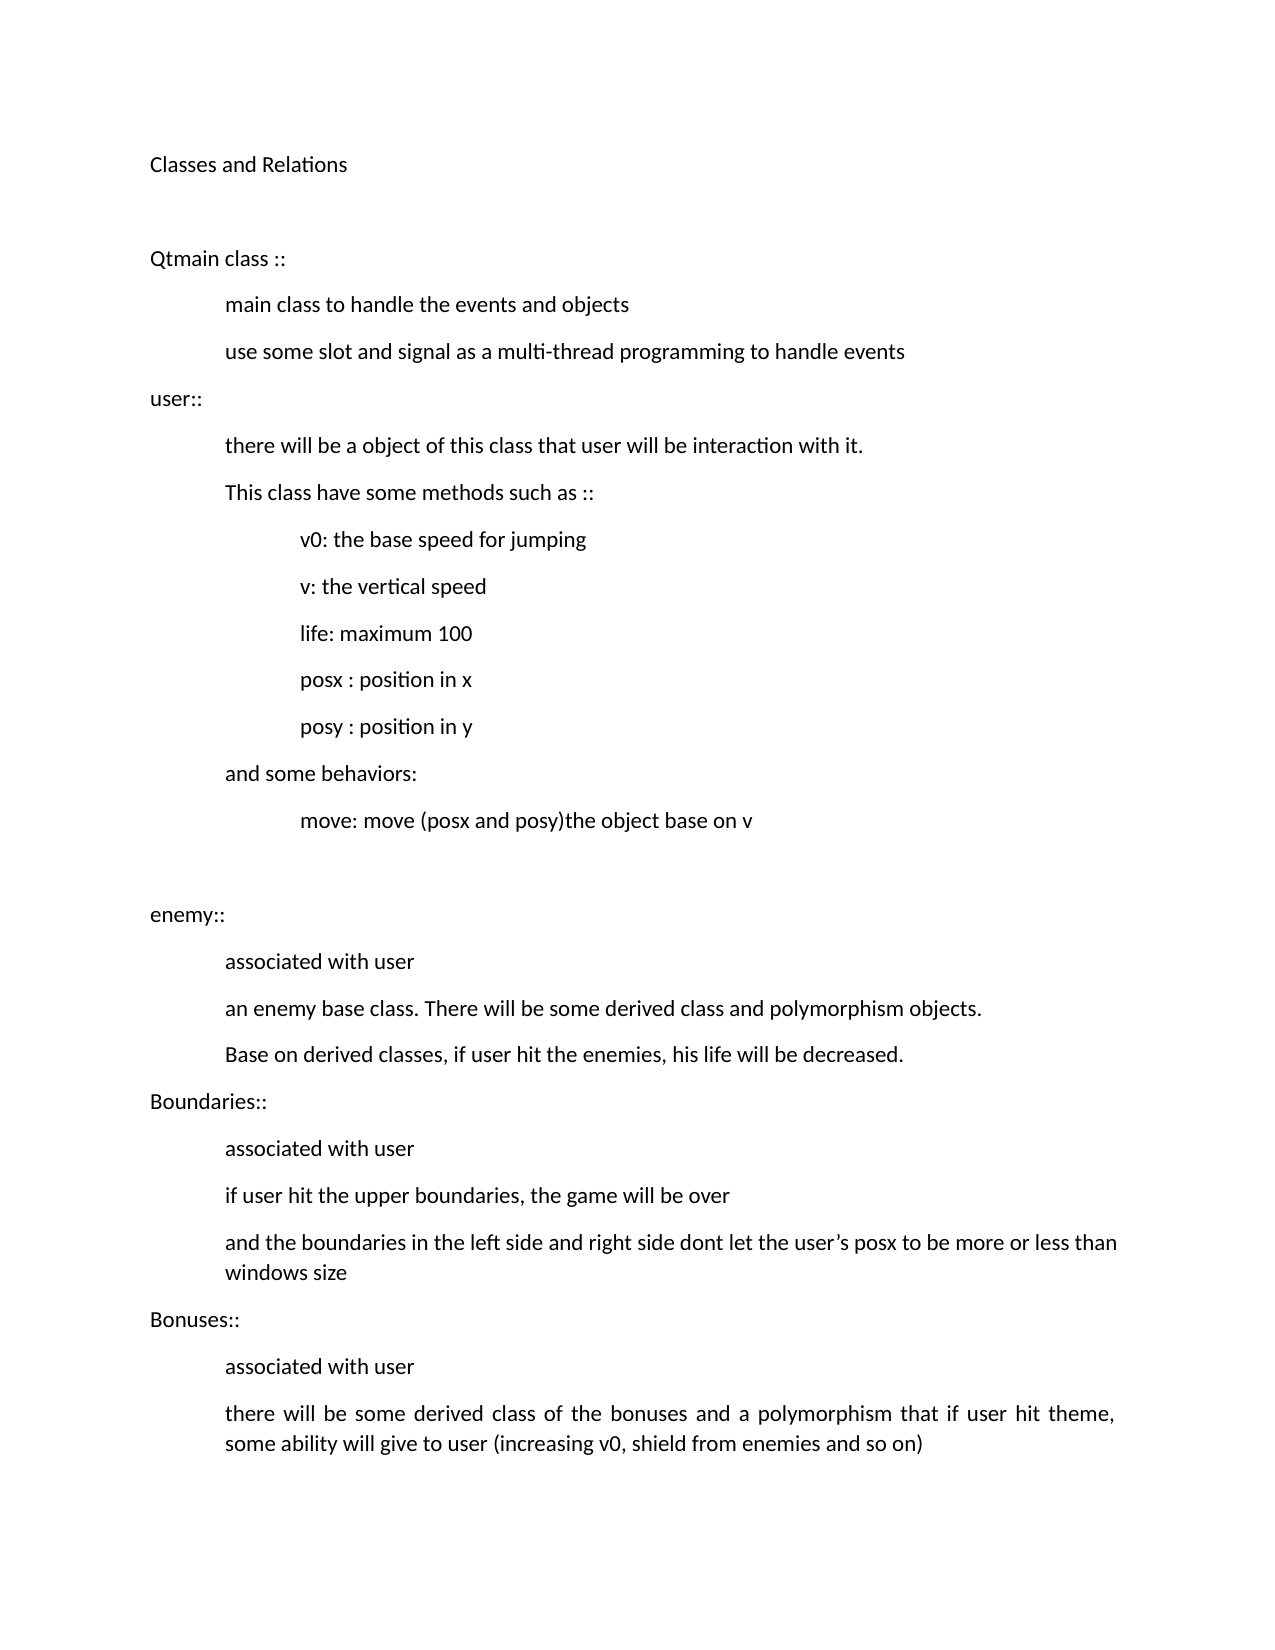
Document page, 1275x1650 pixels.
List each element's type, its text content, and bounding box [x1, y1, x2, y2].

text associated with user [150, 1134, 1125, 1162]
text there will be a object of this class that user will be interaction with it. [150, 431, 1125, 459]
text Bonuses:: [150, 1305, 1125, 1333]
text Qtmain class :: [150, 244, 1125, 272]
text Boundaries:: [150, 1087, 1125, 1116]
text associated with user [150, 1352, 1125, 1380]
text posy : position in y [150, 712, 1125, 741]
text and the boundaries in the left side and right side dont let the user’s posx to be more or less than windows size [150, 1228, 1125, 1286]
text enemy:: [150, 900, 1125, 928]
text associated with user [150, 947, 1125, 975]
text if user hit the upper boundaries, the game will be over [150, 1181, 1125, 1209]
text posx : position in x [150, 666, 1125, 694]
text v0: the base speed for jumping [150, 525, 1125, 553]
text v: the vertical speed [150, 572, 1125, 600]
text use some slot and signal as a multi-thread programming to handle events [150, 337, 1125, 366]
text there will be some derived class of the bonuses and a polymorphism that if user hit theme, some ability will give to user (increasing v0, shield from enemies and so on) [150, 1399, 1125, 1457]
text move: move (posx and posy)the object base on v [150, 806, 1125, 834]
text This class have some methods such as :: [150, 478, 1125, 506]
text main class to handle the events and objects [150, 291, 1125, 319]
text Base on derived classes, if user hit the enemies, his life will be decreased. [150, 1041, 1125, 1069]
text and some behaviors: [150, 759, 1125, 787]
text user:: [150, 384, 1125, 412]
text Classes and Relations [150, 150, 1125, 178]
text life: maximum 100 [150, 619, 1125, 647]
text an enemy base class. There will be some derived class and polymorphism objects. [150, 994, 1125, 1022]
